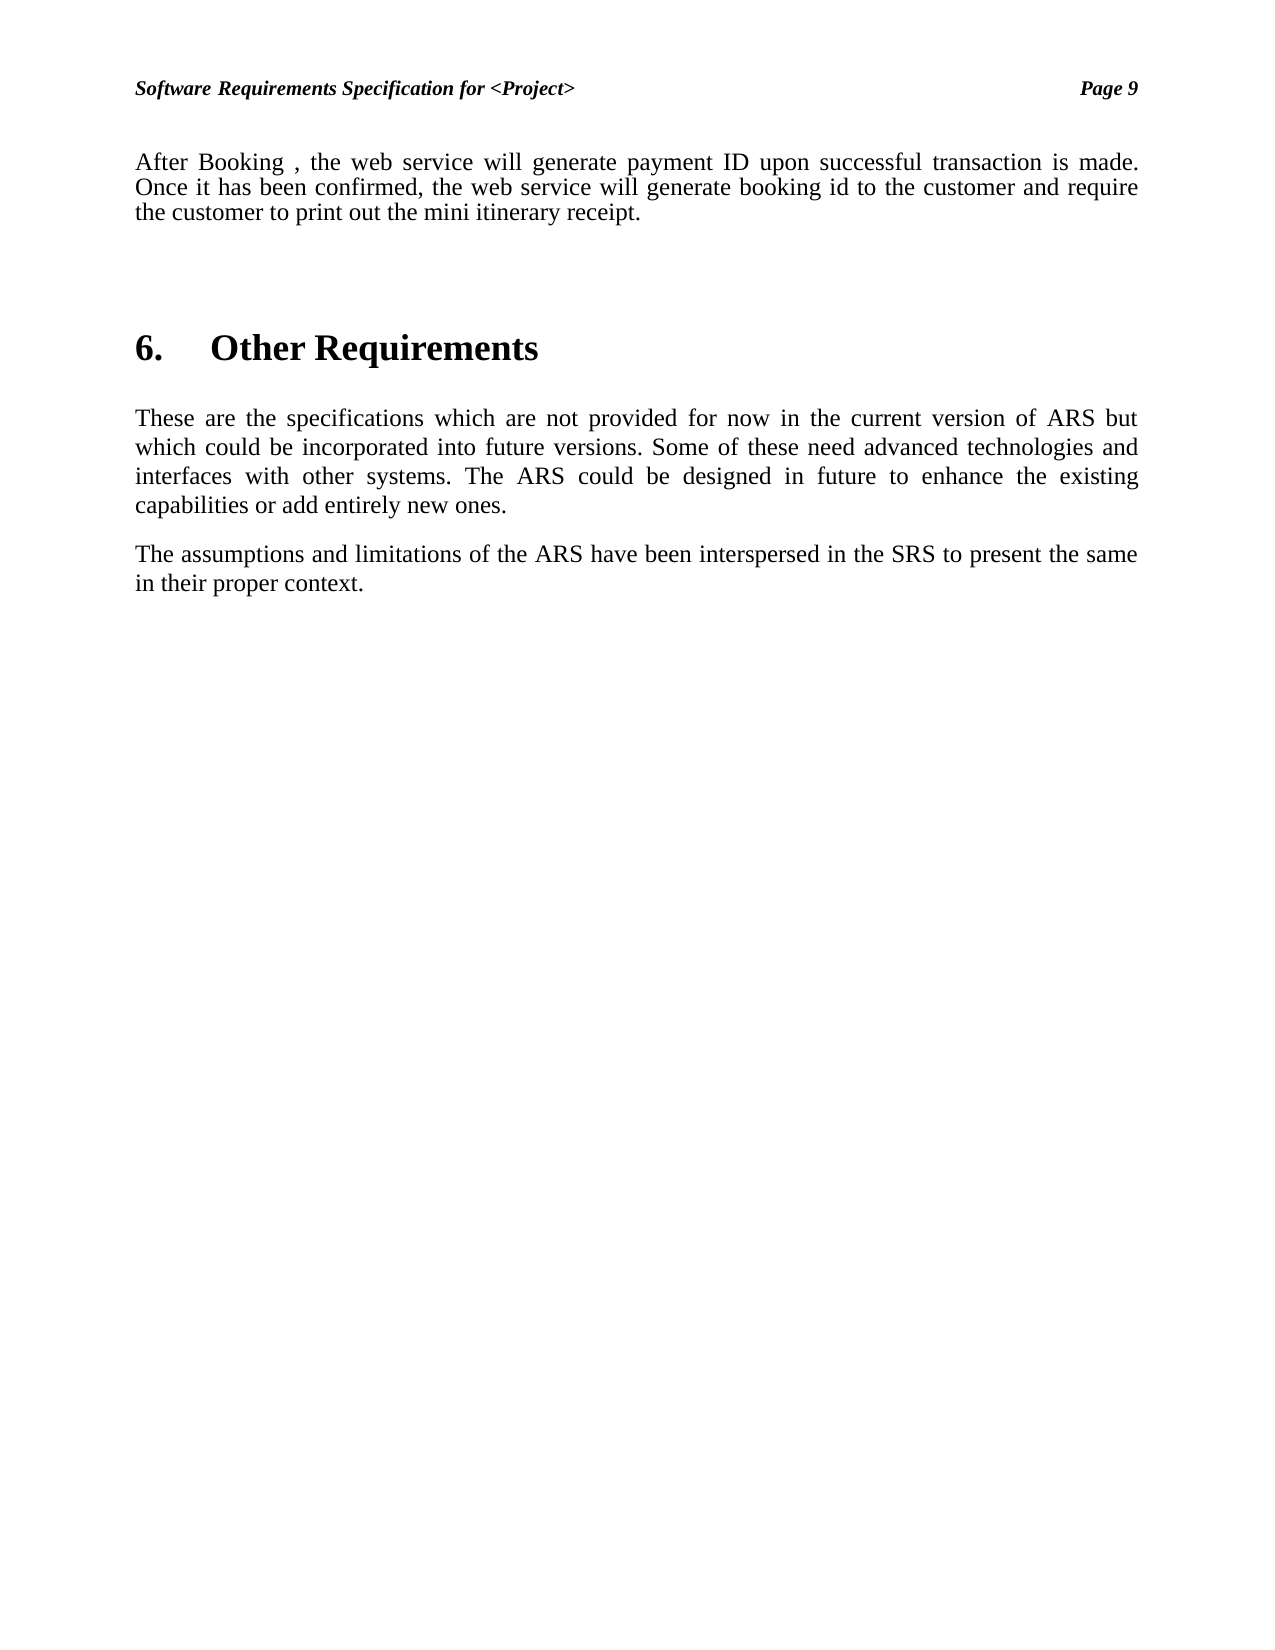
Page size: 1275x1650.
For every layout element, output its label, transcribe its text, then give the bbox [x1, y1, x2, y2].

text After Booking , the web service will generate payment ID upon successful transaction is made. Once it has been confirmed, the web service will generate booking id to the customer and require the customer to print out the mini itinerary receipt. [135, 150, 1140, 225]
subtitle Other Requirements [135, 325, 1140, 368]
text The assumptions and limitations of the ARS have been interspersed in the SRS to present the same in their proper context. [135, 539, 1140, 597]
text These are the specifications which are not provided for now in the current version of ARS but which could be incorporated into future versions. Some of these need advanced technologies and interfaces with other systems. The ARS could be designed in future to enhance the existing capabilities or add entirely new ones. [135, 403, 1140, 518]
